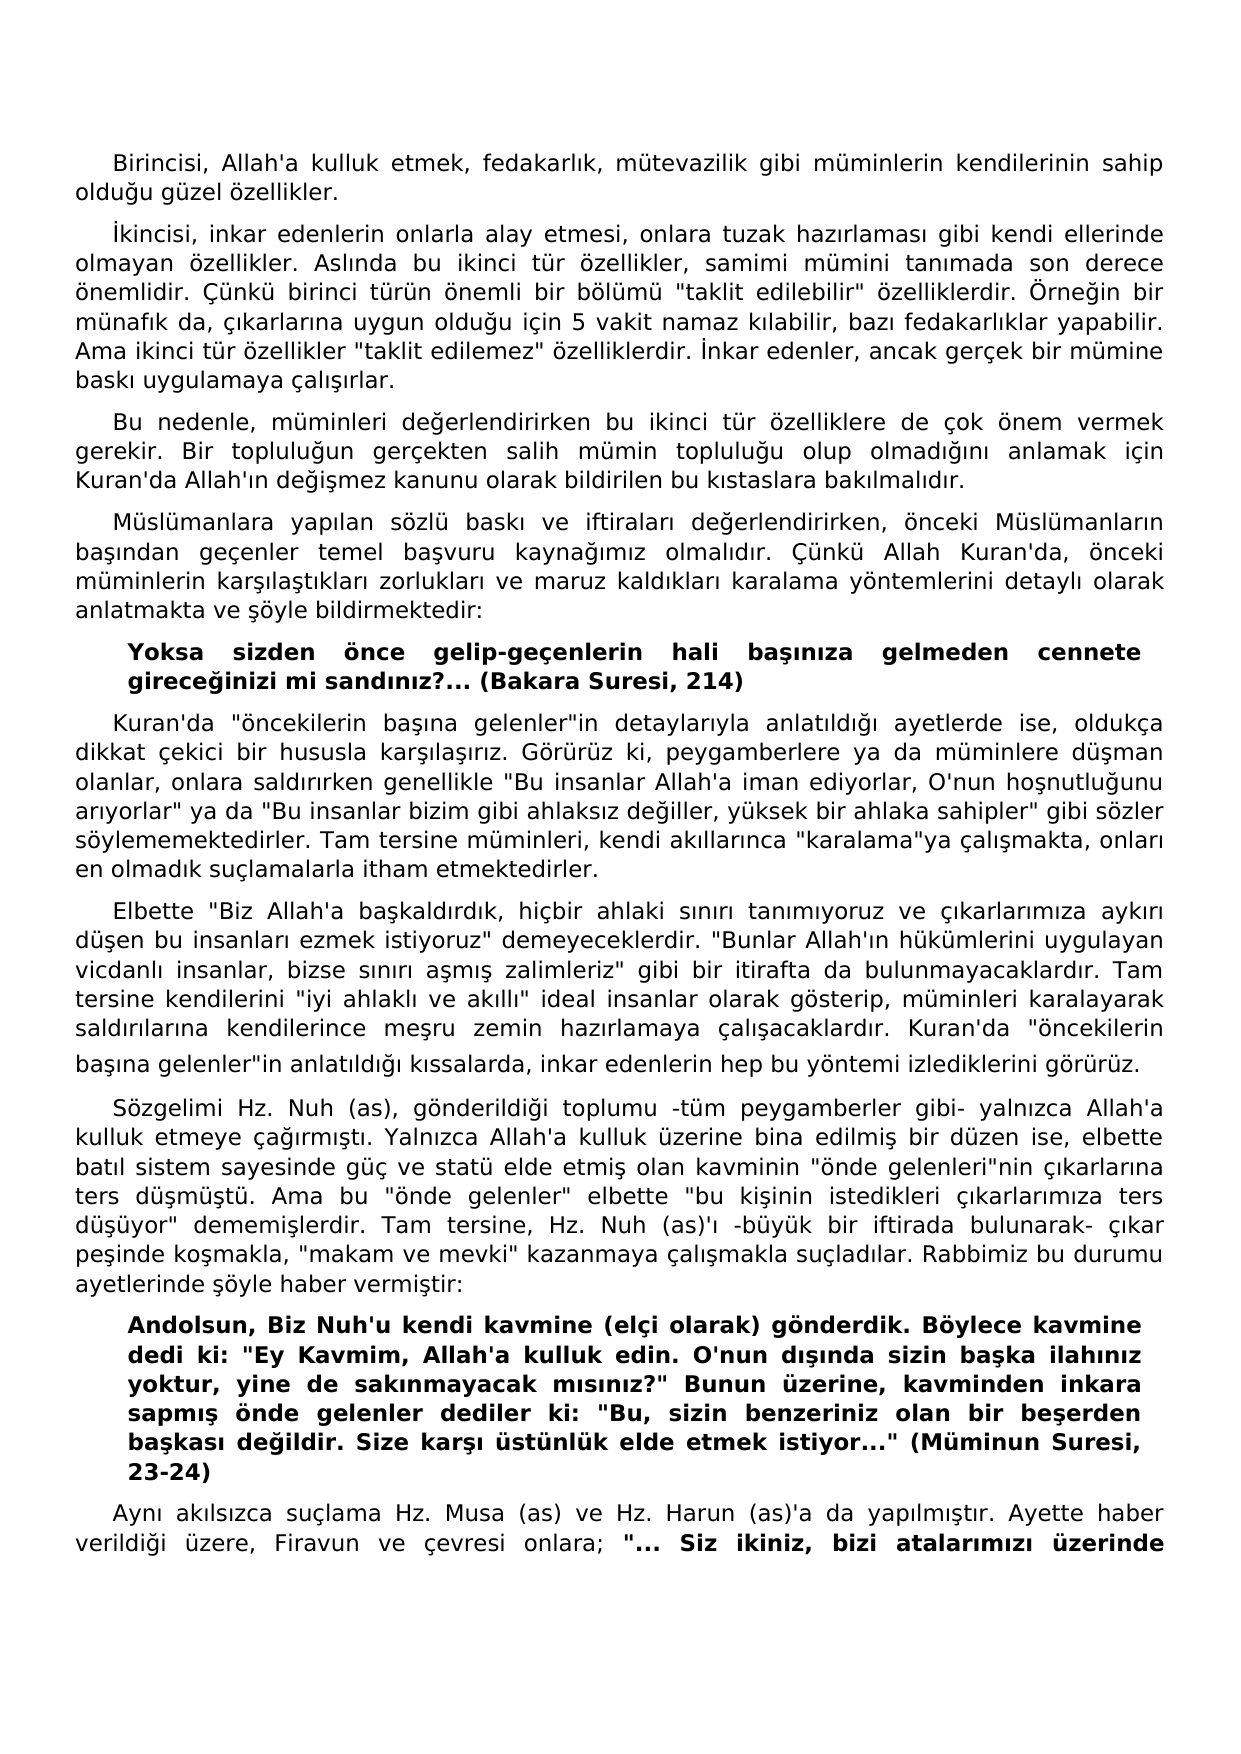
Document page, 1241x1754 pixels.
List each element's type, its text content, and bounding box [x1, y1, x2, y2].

text Birincisi, Allah'a kulluk etmek, fedakarlık, mütevazilik gibi müminlerin kendilerinin sahip olduğu güzel özellikler. [75, 150, 1165, 206]
text Bu nedenle, müminleri değerlendirirken bu ikinci tür özelliklere de çok önem vermek gerekir. Bir topluluğun gerçekten salih mümin topluluğu olup olmadığını anlamak için Kuran'da Allah'ın değişmez kanunu olarak bildirilen bu kıstaslara bakılmalıdır. [75, 409, 1165, 494]
text İkincisi, inkar edenlerin onlarla alay etmesi, onlara tuzak hazırlaması gibi kendi ellerinde olmayan özellikler. Aslında bu ikinci tür özellikler, samimi mümini tanımada son derece önemlidir. Çünkü birinci türün önemli bir bölümü "taklit edilebilir" özelliklerdir. Örneğin bir münafık da, çıkarlarına uygun olduğu için 5 vakit namaz kılabilir, bazı fedakarlıklar yapabilir. Ama ikinci tür özellikler "taklit edilemez" özelliklerdir. İnkar edenler, ancak gerçek bir mümine baskı uygulamaya çalışırlar. [75, 221, 1165, 394]
text Kuran'da "öncekilerin başına gelenler"in detaylarıyla anlatıldığı ayetlerde ise, oldukça dikkat çekici bir hususla karşılaşırız. Görürüz ki, peygamberlere ya da müminlere düşman olanlar, onlara saldırırken genellikle "Bu insanlar Allah'a iman ediyorlar, O'nun hoşnutluğunu arıyorlar" ya da "Bu insanlar bizim gibi ahlaksız değiller, yüksek bir ahlaka sahipler" gibi sözler söylememektedirler. Tam tersine müminleri, kendi akıllarınca "karalama"ya çalışmakta, onları en olmadık suçlamalarla itham etmektedirler. [75, 710, 1165, 883]
text Yoksa sizden önce gelip-geçenlerin hali başınıza gelmeden cennete gireceğinizi mi sandınız?... (Bakara Suresi, 214) [127, 639, 1143, 695]
text Müslümanlara yapılan sözlü baskı ve iftiraları değerlendirirken, önceki Müslümanların başından geçenler temel başvuru kaynağımız olmalıdır. Çünkü Allah Kuran'da, önceki müminlerin karşılaştıkları zorlukları ve maruz kaldıkları karalama yöntemlerini detaylı olarak anlatmakta ve şöyle bildirmektedir: [75, 509, 1165, 624]
text Andolsun, Biz Nuh'u kendi kavmine (elçi olarak) gönderdik. Böylece kavmine dedi ki: "Ey Kavmim, Allah'a kulluk edin. O'nun dışında sizin başka ilahınız yoktur, yine de sakınmayacak mısınız?" Bunun üzerine, kavminden inkara sapmış önde gelenler dediler ki: "Bu, sizin benzeriniz olan bir beşerden başkası değildir. Size karşı üstünlük elde etmek istiyor..." (Müminun Suresi, 23-24) [127, 1312, 1143, 1486]
text Sözgelimi Hz. Nuh (as), gönderildiği toplumu -tüm peygamberler gibi- yalnızca Allah'a kulluk etmeye çağırmıştı. Yalnızca Allah'a kulluk üzerine bina edilmiş bir düzen ise, elbette batıl sistem sayesinde güç ve statü elde etmiş olan kavminin "önde gelenleri"nin çıkarlarına ters düşmüştü. Ama bu "önde gelenler" elbette "bu kişinin istedikleri çıkarlarımıza ters düşüyor" dememişlerdir. Tam tersine, Hz. Nuh (as)'ı -büyük bir iftirada bulunarak- çıkar peşinde koşmakla, "makam ve mevki" kazanmaya çalışmakla suçladılar. Rabbimiz bu durumu ayetlerinde şöyle haber vermiştir: [75, 1095, 1165, 1297]
text Elbette "Biz Allah'a başkaldırdık, hiçbir ahlaki sınırı tanımıyoruz ve çıkarlarımıza aykırı düşen bu insanları ezmek istiyoruz" demeyeceklerdir. "Bunlar Allah'ın hükümlerini uygulayan vicdanlı insanlar, bizse sınırı aşmış zalimleriz" gibi bir itirafta da bulunmayacaklardır. Tam tersine kendilerini "iyi ahlaklı ve akıllı" ideal insanlar olarak gösterip, müminleri karalayarak saldırılarına kendilerince meşru zemin hazırlamaya çalışacaklardır. Kuran'da "öncekilerin başına gelenler"in anlatıldığı kıssalarda, inkar edenlerin hep bu yöntemi izlediklerini görürüz. [75, 898, 1165, 1079]
text Aynı akılsızca suçlama Hz. Musa (as) ve Hz. Harun (as)'a da yapılmıştır. Ayette haber verildiği üzere, Firavun ve çevresi onlara; "... Siz ikiniz, bizi atalarımızı üzerinde [75, 1501, 1165, 1557]
